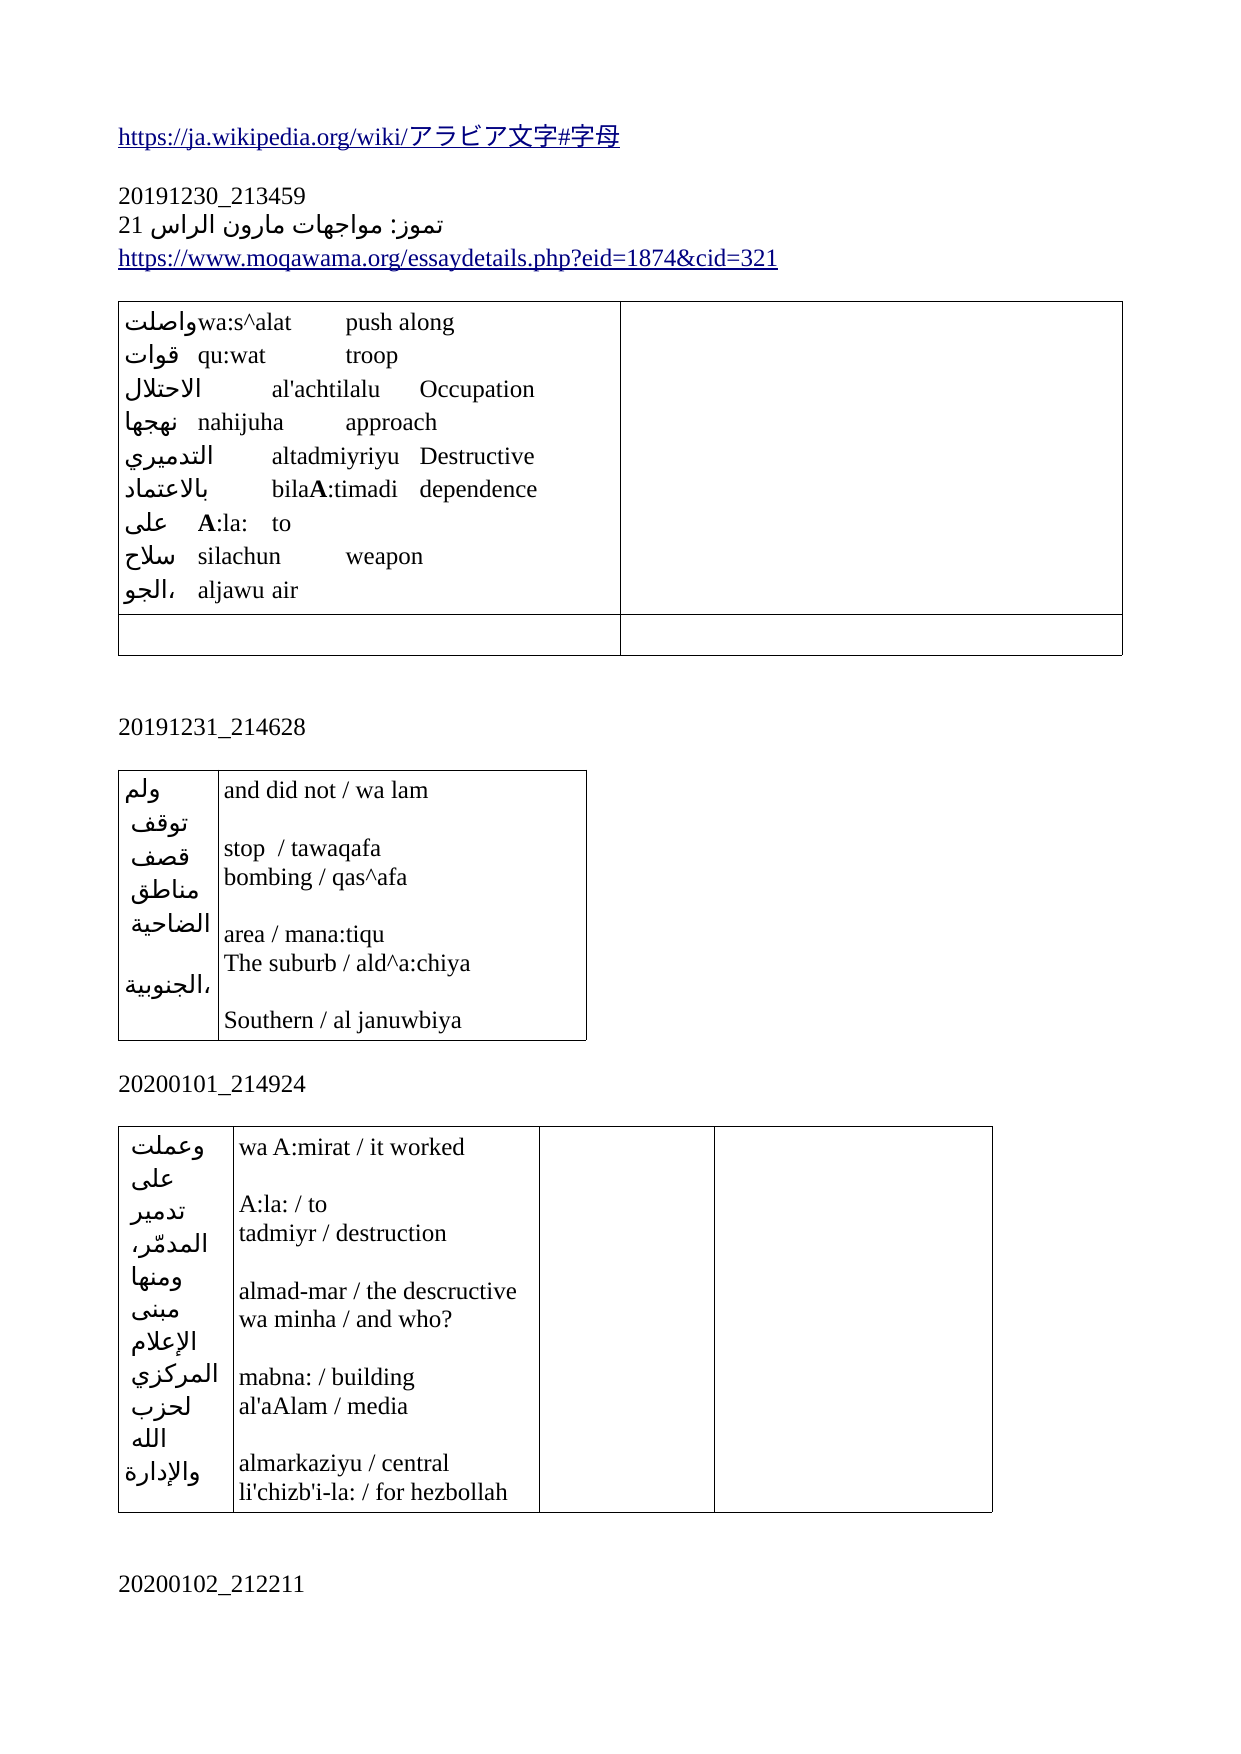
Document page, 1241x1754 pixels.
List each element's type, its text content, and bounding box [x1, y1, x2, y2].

table_header [621, 302, 1122, 614]
text 20200102_212211 [118, 1569, 1122, 1598]
table_header واصلت wa:s^alat push along قوات qu:wat troop الاحتلال al'achtilalu Occupation نهجها nahijuha approach التدميري altadmiyriyu Destructive بالاعتماد bilaA:timadi dependence على A:la: to سلاح silachun weapon الجو، aljawu air [119, 302, 620, 614]
text 21 تموز: مواجهات مارون الراس [118, 210, 1122, 243]
table_cell [621, 615, 1122, 654]
table_header وعملت على تدمير المدمّر، ومنها مبنى الإعلام المركزي لحزب الله والإدارة [119, 1127, 233, 1512]
text 20200101_214924 [118, 1069, 1122, 1097]
table_header ولم توقف قصف مناطق الضاحية الجنوبية، [119, 771, 218, 1040]
text https://ja.wikipedia.org/wiki/アラビア文字#字母 [118, 118, 1122, 152]
text 20191230_213459 [118, 181, 1122, 210]
table_header [715, 1127, 992, 1512]
table_cell [119, 615, 620, 654]
table_header [540, 1127, 714, 1512]
text https://www.moqawama.org/essaydetails.php?eid=1874&cid=321 [118, 243, 1122, 272]
table_header and did not / wa lam stop / tawaqafa bombing / qas^afa area / mana:tiqu The suburb / ald^a:chiya Southern / al januwbiya [219, 771, 586, 1040]
table_header wa A:mirat / it worked A:la: / to tadmiyr / destruction almad-mar / the descructive wa minha / and who? mabna: / building al'aAlam / media almarkaziyu / central li'chizb'i-la: / for hezbollah [234, 1127, 539, 1512]
text 20191231_214628 [118, 712, 1122, 741]
